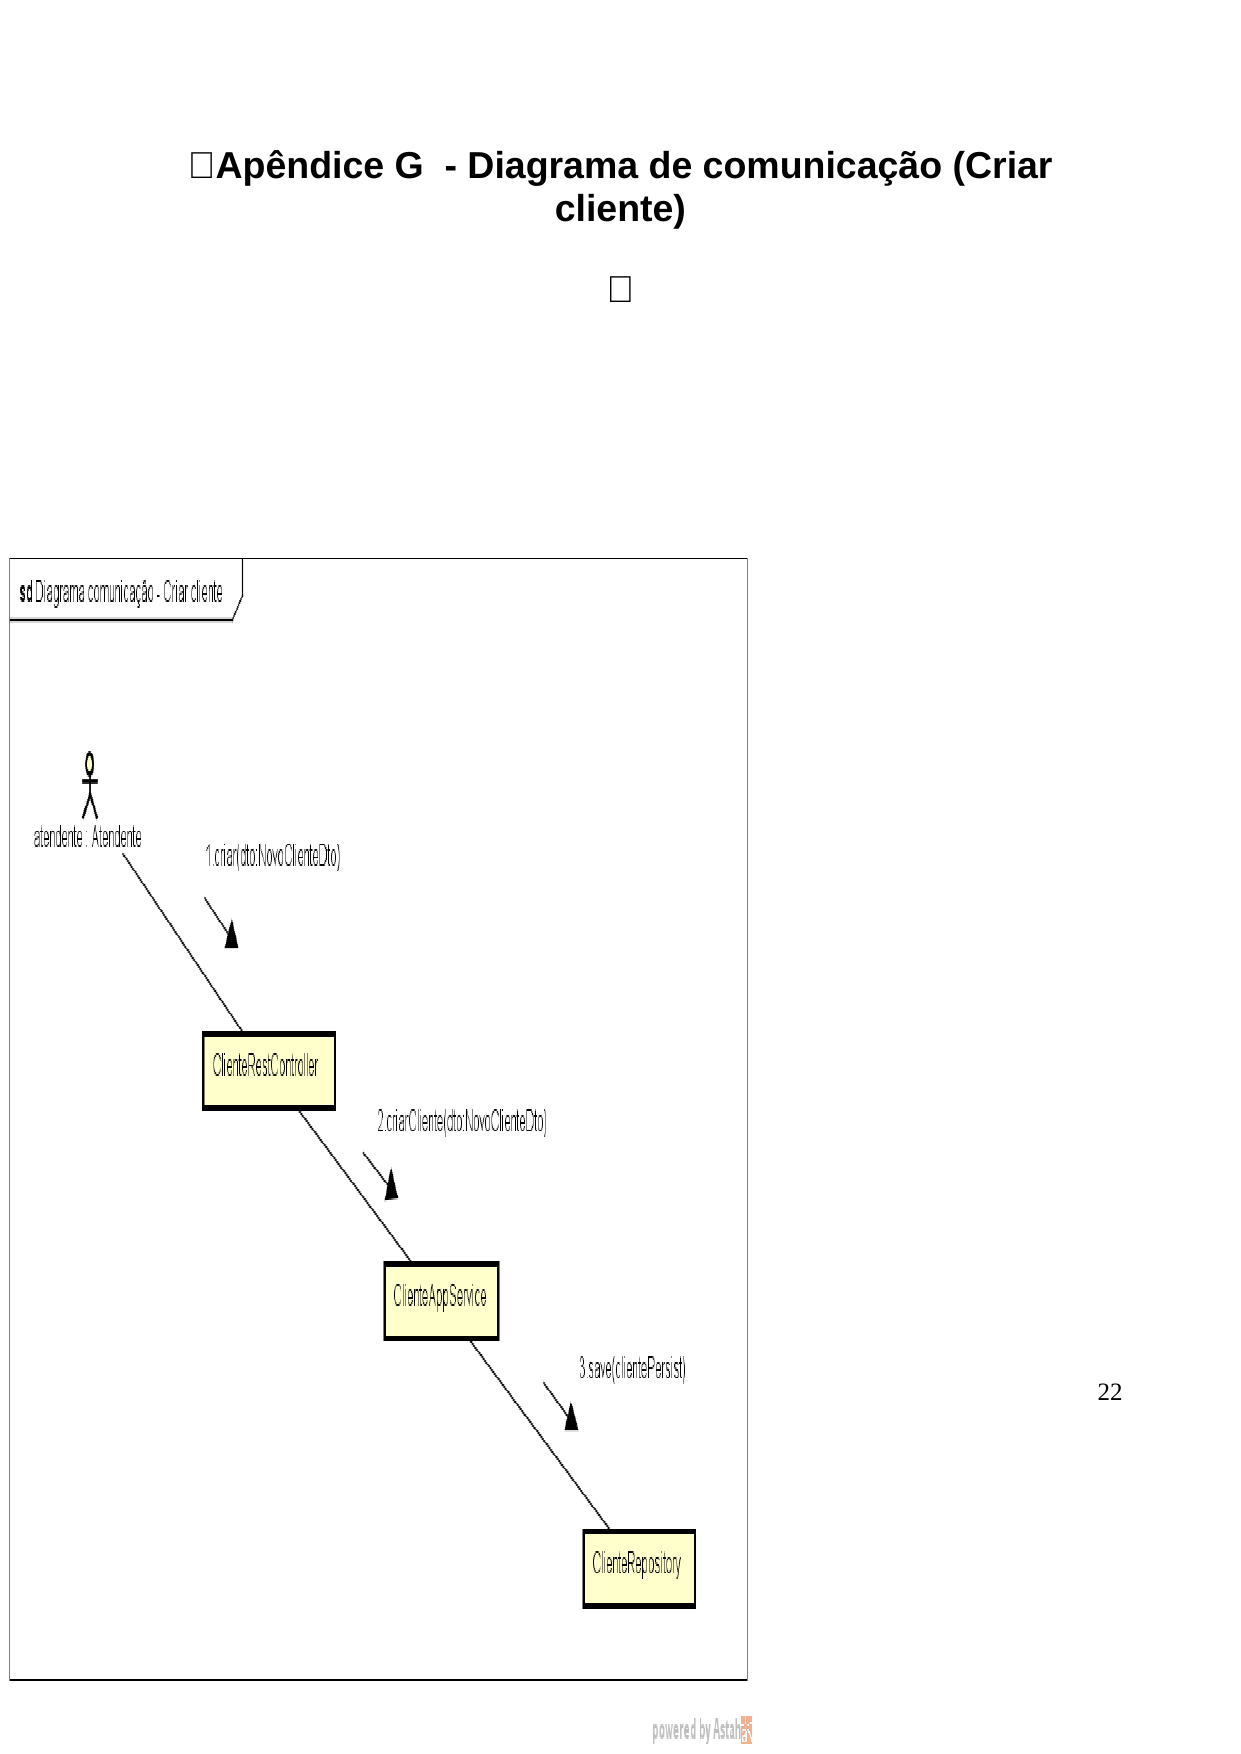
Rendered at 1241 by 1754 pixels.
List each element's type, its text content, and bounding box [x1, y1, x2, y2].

picture [0, 534, 755, 1754]
subtitle Apêndice G - Diagrama de comunicação (Criar cliente) [118, 143, 1122, 229]
